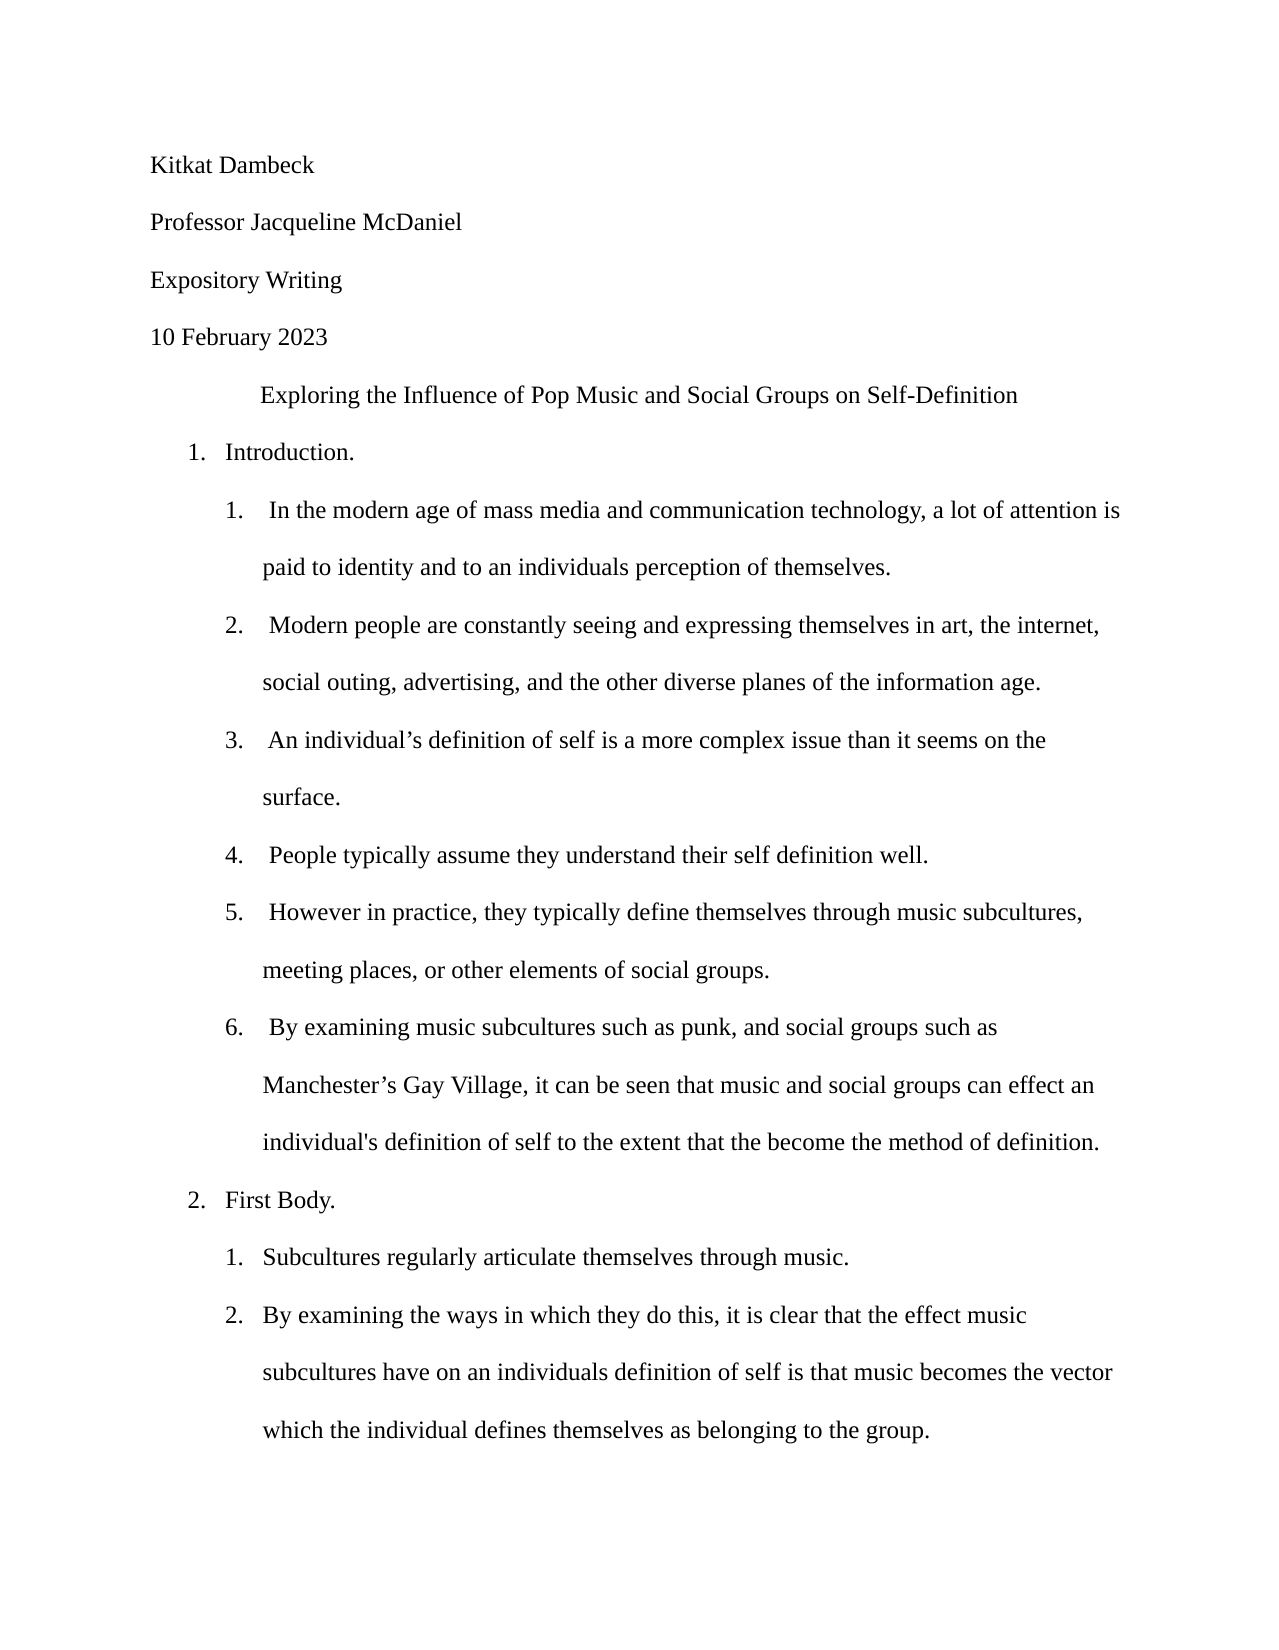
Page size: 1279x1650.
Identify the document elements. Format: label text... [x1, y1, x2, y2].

text Kitkat Dambeck [150, 150, 1128, 179]
list An individual’s definition of self is a more complex issue than it seems on the surface. [225, 725, 1128, 811]
text Professor Jacqueline McDaniel [150, 207, 1128, 236]
text Exploring the Influence of Pop Music and Social Groups on Self-Definition [150, 380, 1128, 409]
list By examining the ways in which they do this, it is clear that the effect music subcultures have on an individuals definition of self is that music becomes the vector which the individual defines themselves as belonging to the group. [225, 1300, 1128, 1444]
text Expository Writing [150, 265, 1128, 294]
text 10 February 2023 [150, 322, 1128, 351]
list By examining music subcultures such as punk, and social groups such as Manchester’s Gay Village, it can be seen that music and social groups can effect an individual's definition of self to the extent that the become the method of definition. [225, 1012, 1128, 1156]
list People typically assume they understand their self definition well. [225, 840, 1128, 869]
list First Body. [187, 1185, 1128, 1214]
list However in practice, they typically define themselves through music subcultures, meeting places, or other elements of social groups. [225, 897, 1128, 984]
list Subcultures regularly articulate themselves through music. [225, 1242, 1128, 1271]
list In the modern age of mass media and communication technology, a lot of attention is paid to identity and to an individuals perception of themselves. [225, 495, 1128, 581]
list Modern people are constantly seeing and expressing themselves in art, the internet, social outing, advertising, and the other diverse planes of the information age. [225, 610, 1128, 696]
list Introduction. [187, 437, 1128, 466]
